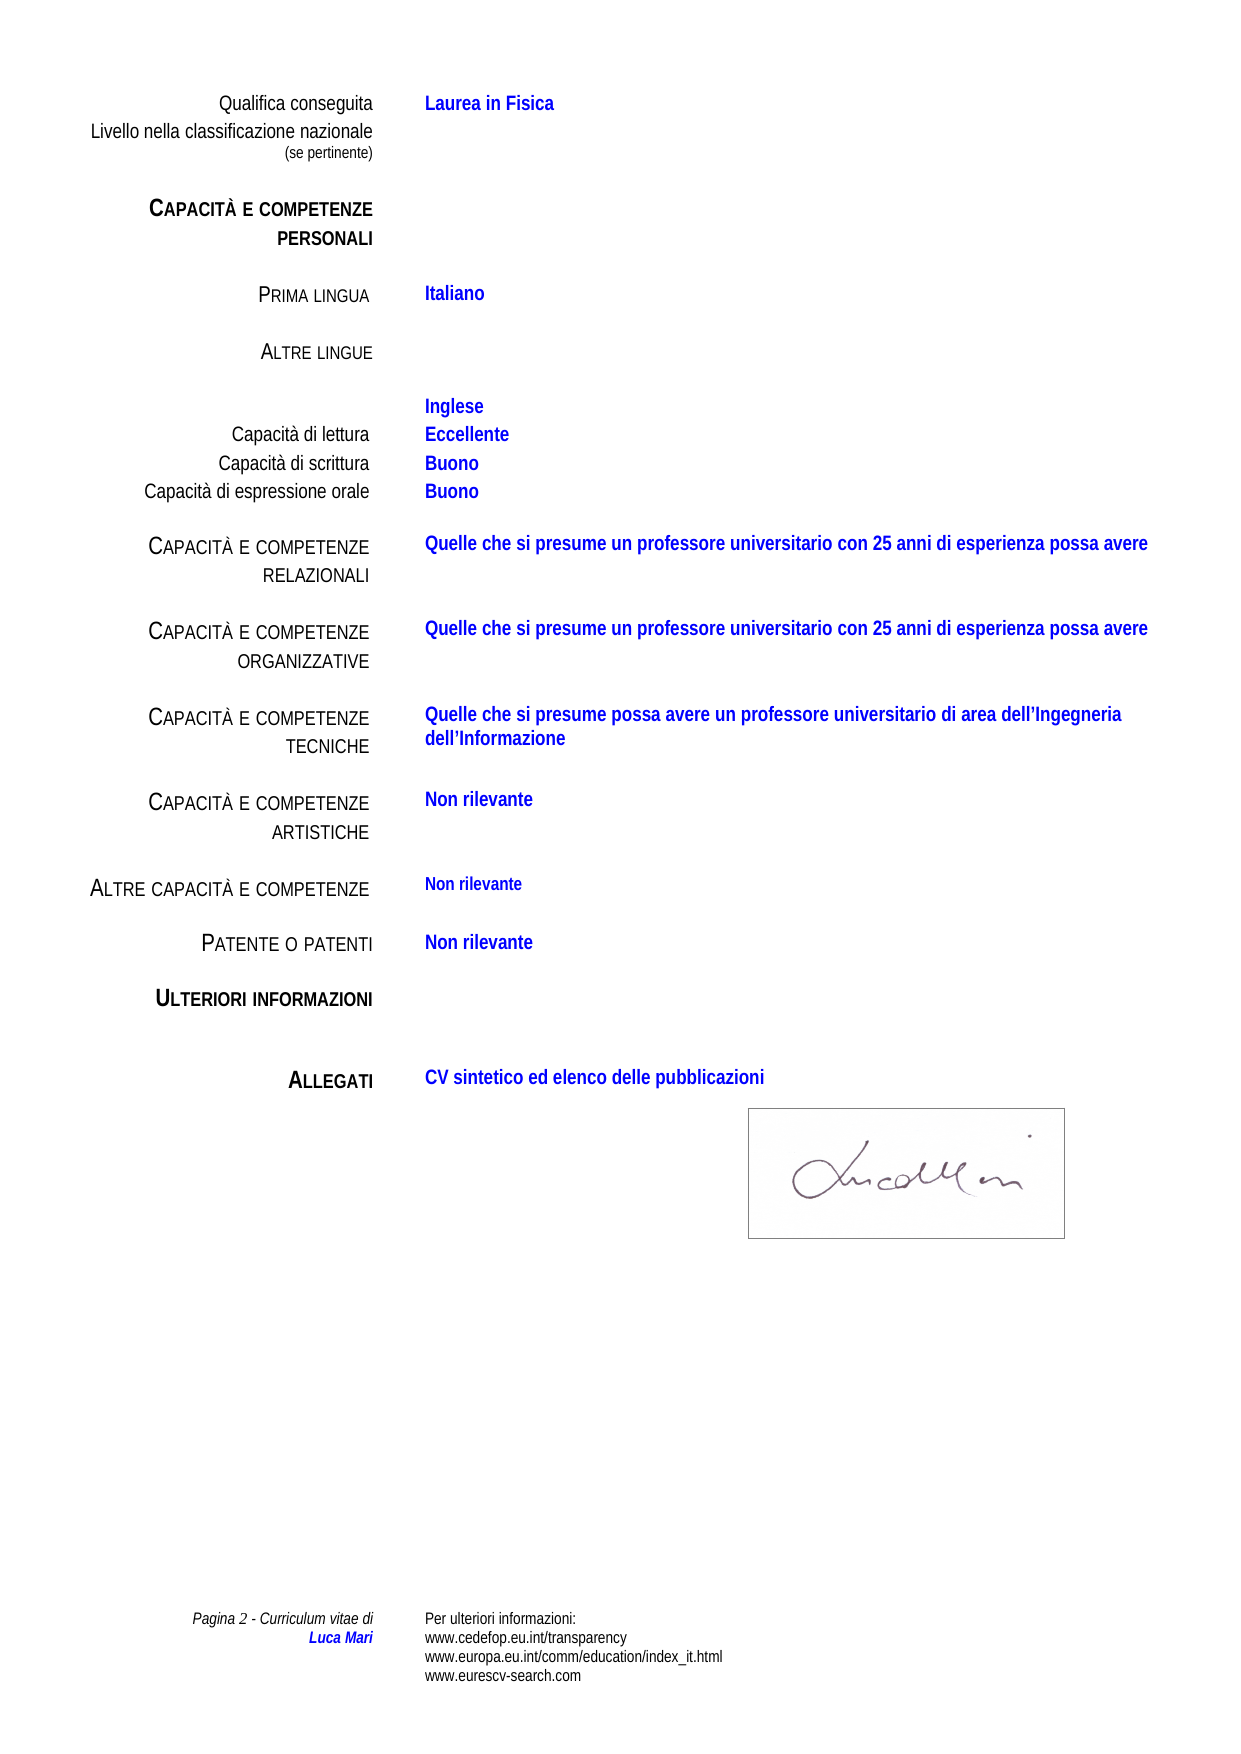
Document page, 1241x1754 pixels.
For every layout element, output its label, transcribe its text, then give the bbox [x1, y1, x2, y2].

table_header [384, 928, 413, 956]
table_header Prima lingua [78, 279, 384, 309]
table_header [384, 871, 413, 904]
table_header Altre capacità e competenze [78, 871, 384, 904]
table_header Inglese [414, 392, 1167, 420]
table_cell [384, 117, 413, 164]
table_header [384, 279, 413, 309]
table_header Italiano [414, 279, 1167, 309]
table_cell [384, 89, 413, 117]
table_cell Capacità di lettura [78, 420, 384, 448]
table_header Patente o patenti [78, 928, 384, 956]
table_header [384, 700, 413, 761]
table_cell Buono [414, 477, 1167, 505]
table_header [384, 614, 413, 676]
table_header Capacità e competenze artistiche [78, 785, 384, 847]
table_header Capacità e competenze organizzative [78, 614, 384, 676]
table_cell [384, 449, 413, 477]
table_cell Eccellente [414, 420, 1167, 448]
table_header [414, 980, 1167, 1013]
table_header Capacità e competenze personali [78, 193, 384, 250]
table_header Non rilevante [414, 871, 1167, 904]
table_header [384, 529, 413, 590]
table_cell Qualifica conseguita [78, 89, 384, 117]
table_cell Capacità di scrittura [78, 449, 384, 477]
table_cell [384, 477, 413, 505]
table_header [384, 785, 413, 847]
table_header Allegati [78, 1063, 384, 1096]
picture [749, 1109, 1064, 1238]
table_cell [414, 117, 1167, 164]
table_cell Buono [414, 449, 1167, 477]
table_cell Livello nella classificazione nazionale (se pertinente) [78, 117, 384, 164]
table_header Altre lingue [78, 338, 384, 364]
table_header [384, 1063, 413, 1096]
table_header Quelle che si presume un professore universitario con 25 anni di esperienza possa avere [414, 529, 1167, 590]
table_header Non rilevante [414, 785, 1167, 847]
table_header [78, 392, 384, 420]
table_header CV sintetico ed elenco delle pubblicazioni [414, 1063, 1167, 1096]
table_header Capacità e competenze tecniche [78, 700, 384, 761]
table_cell Capacità di espressione orale [78, 477, 384, 505]
table_cell Laurea in Fisica [414, 89, 1167, 117]
table_header Quelle che si presume possa avere un professore universitario di area dell’Ingegneria dell’Informazione [414, 700, 1167, 761]
table_header Non rilevante [414, 928, 1167, 956]
table_header [384, 980, 413, 1013]
table_header Quelle che si presume un professore universitario con 25 anni di esperienza possa avere [414, 614, 1167, 676]
table_header Ulteriori informazioni [78, 980, 384, 1013]
table_header Capacità e competenze relazionali [78, 529, 384, 590]
table_header [384, 392, 413, 420]
table_cell [384, 420, 413, 448]
